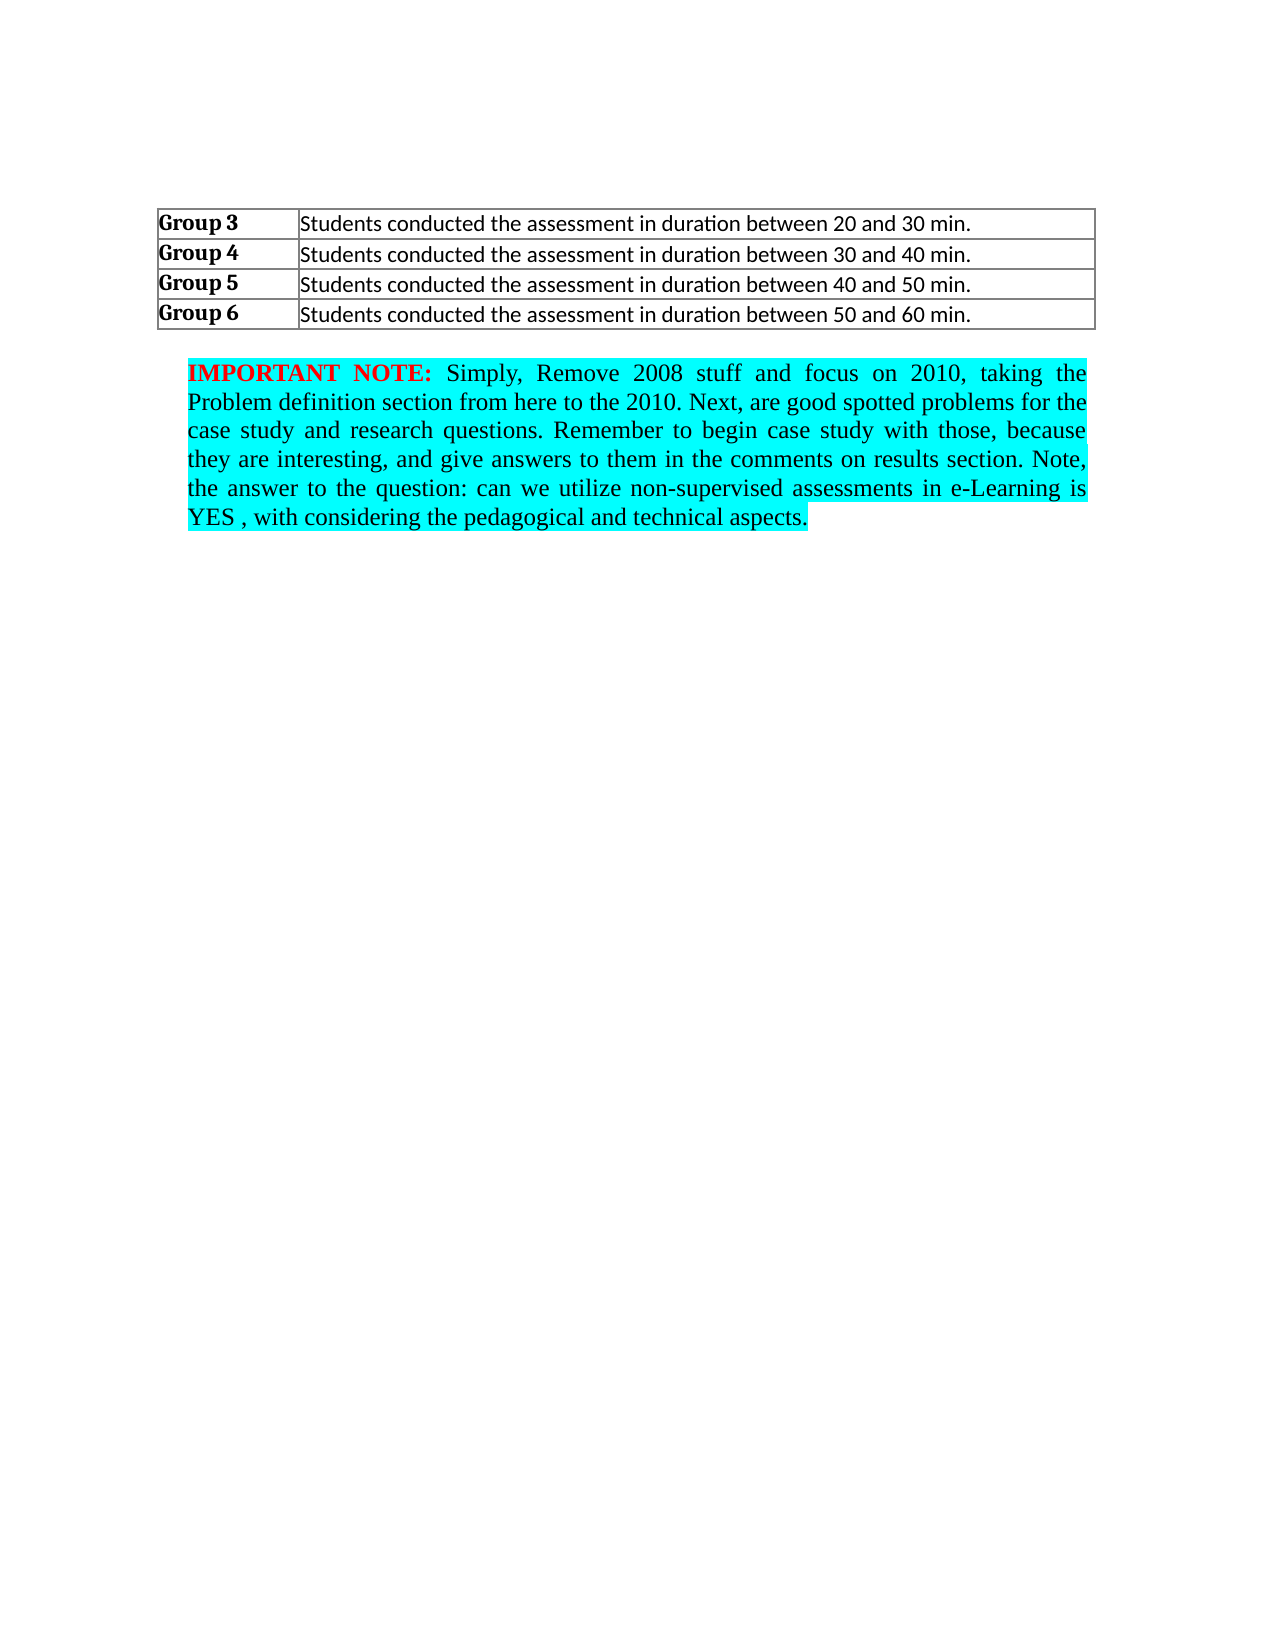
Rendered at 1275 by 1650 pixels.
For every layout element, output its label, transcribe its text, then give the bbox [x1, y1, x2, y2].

table_cell Group 3 [159, 210, 298, 238]
table_cell Students conducted the assessment in duration between 50 and 60 min. [300, 300, 1094, 328]
table_cell Group 4 [159, 240, 298, 268]
table_cell Students conducted the assessment in duration between 40 and 50 min. [300, 270, 1094, 298]
table_cell Group 6 [159, 300, 298, 328]
table_cell Students conducted the assessment in duration between 20 and 30 min. [300, 210, 1094, 238]
table_cell Group 5 [159, 270, 298, 298]
text IMPORTANT NOTE: Simply, Remove 2008 stuff and focus on 2010, taking the Problem definition section from here to the 2010. Next, are good spotted problems for the case study and research questions. Remember to begin case study with those, because they are interesting, and give answers to them in the comments on results section. Note, the answer to the question: can we utilize non-supervised assessments in e-Learning is YES , with considering the pedagogical and technical aspects. [187, 358, 1087, 531]
table_cell Students conducted the assessment in duration between 30 and 40 min. [300, 240, 1094, 268]
